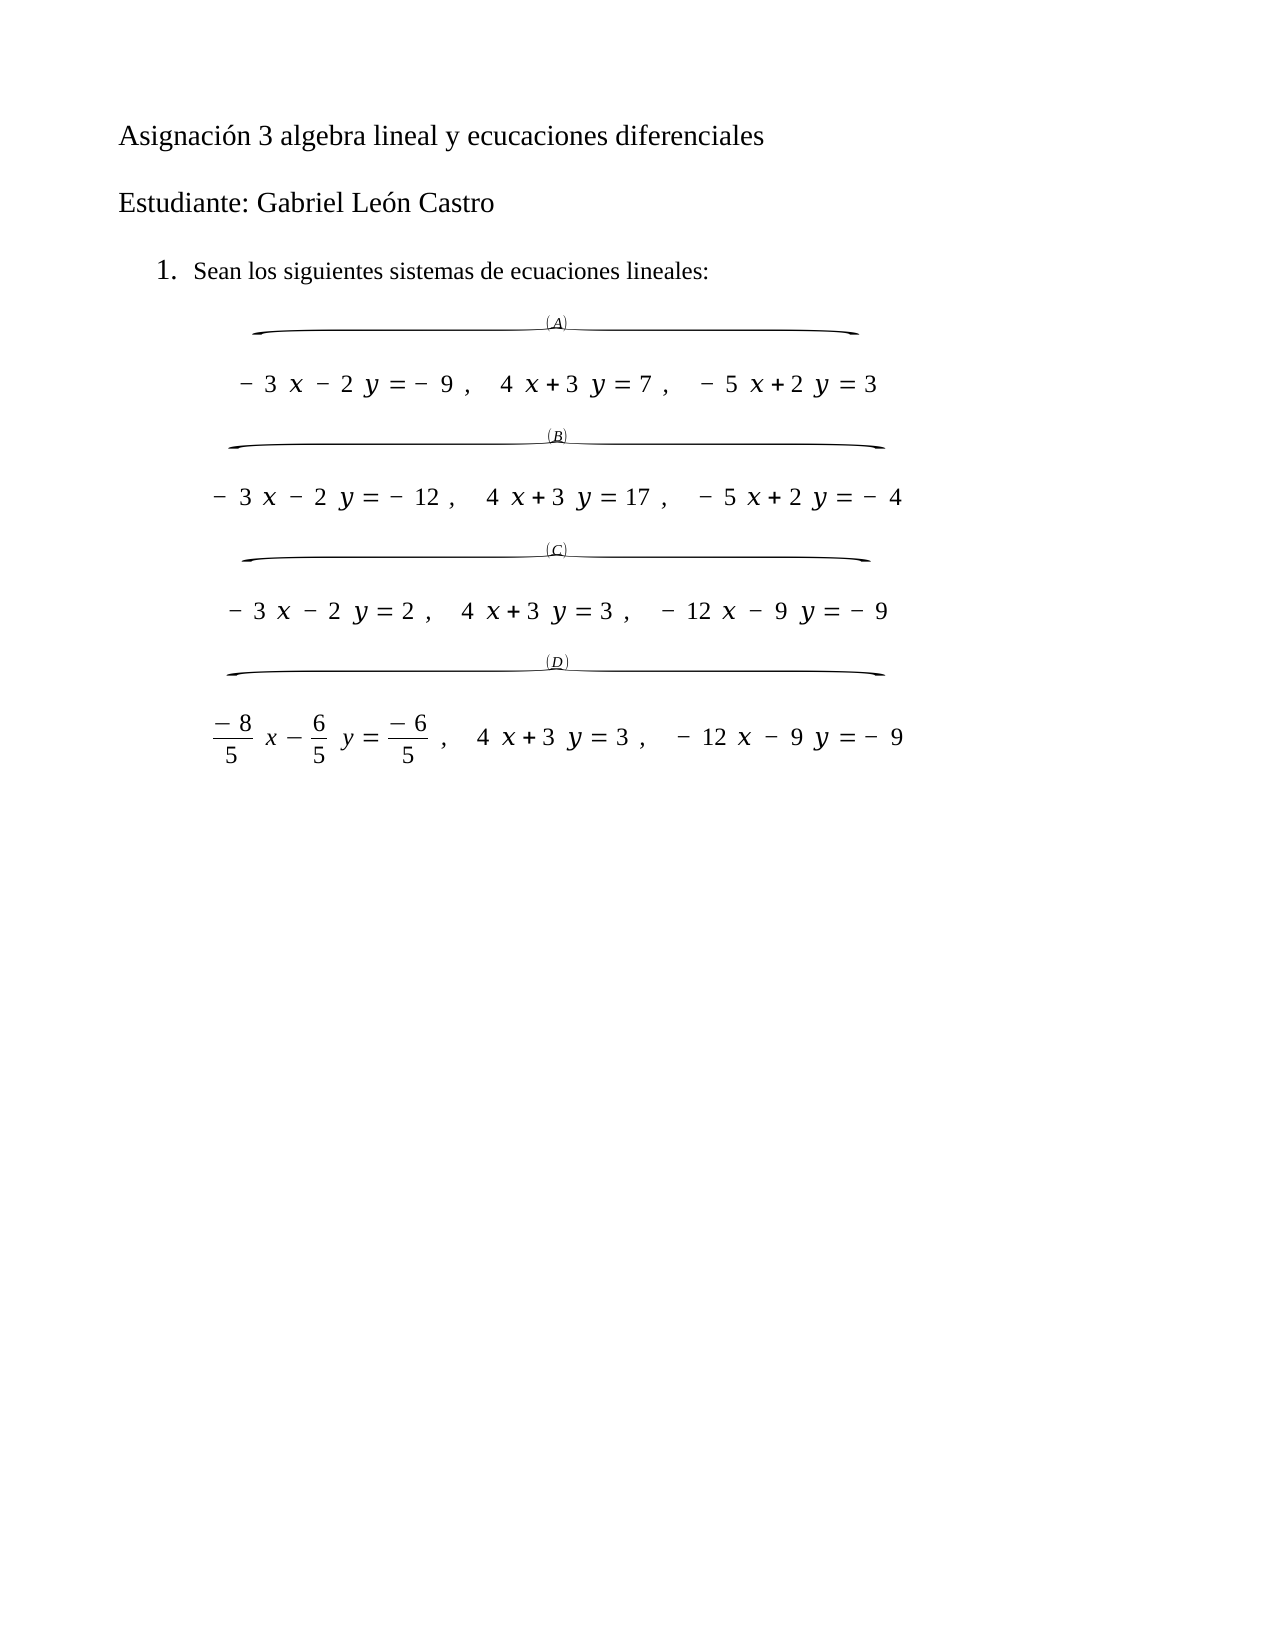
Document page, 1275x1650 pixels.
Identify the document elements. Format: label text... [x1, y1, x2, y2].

text Asignación 3 algebra lineal y ecucaciones diferenciales [118, 118, 1157, 152]
text Estudiante: Gabriel León Castro [118, 185, 1157, 219]
list Sean los siguientes sistemas de ecuaciones lineales: [156, 252, 1157, 831]
